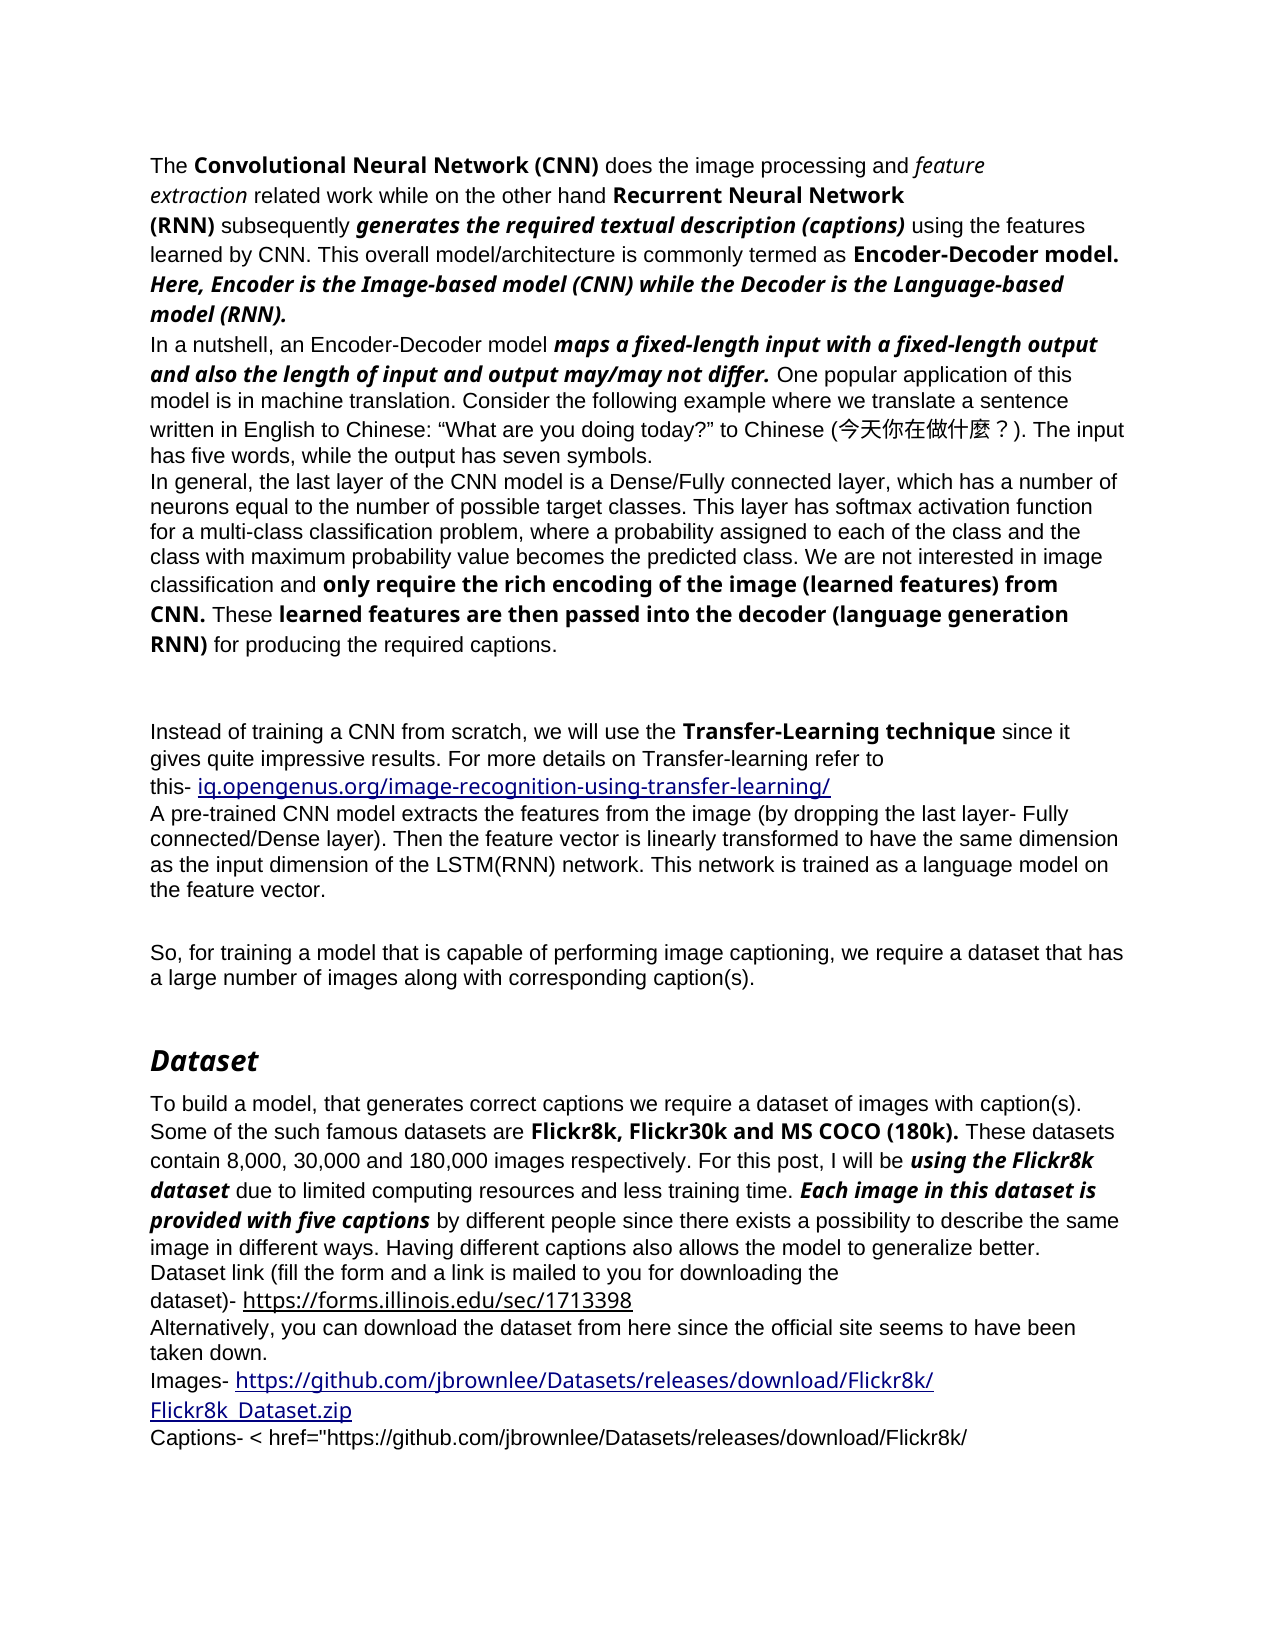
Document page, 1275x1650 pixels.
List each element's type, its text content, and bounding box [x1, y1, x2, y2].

text Instead of training a CNN from scratch, we will use the Transfer-Learning technique since it gives quite impressive results. For more details on Transfer-learning refer to this- iq.opengenus.org/image-recognition-using-transfer-learning/ [150, 716, 1125, 801]
text In a nutshell, an Encoder-Decoder model maps a fixed-length input with a fixed-length output and also the length of input and output may/may not differ. One popular application of this model is in machine translation. Consider the following example where we translate a sentence written in English to Chinese: “What are you doing today?” to Chinese (今天你在做什麼？). The input has five words, while the output has seven symbols. [150, 329, 1125, 468]
text In general, the last layer of the CNN model is a Dense/Fully connected layer, which has a number of neurons equal to the number of possible target classes. This layer has softmax activation function for a multi-class classification problem, where a probability assigned to each of the class and the class with maximum probability value becomes the predicted class. We are not interested in image classification and only require the rich encoding of the image (learned features) from CNN. These learned features are then passed into the decoder (language generation RNN) for producing the required captions. [150, 468, 1125, 659]
subtitle Dataset [150, 1040, 1125, 1079]
text To build a model, that generates correct captions we require a dataset of images with caption(s). Some of the such famous datasets are Flickr8k, Flickr30k and MS COCO (180k). These datasets contain 8,000, 30,000 and 180,000 images respectively. For this post, I will be using the Flickr8k dataset due to limited computing resources and less training time. Each image in this dataset is provided with five captions by different people since there exists a possibility to describe the same image in different ways. Having different captions also allows the model to generalize better. Dataset link (fill the form and a link is mailed to you for downloading the dataset)- https://forms.illinois.edu/sec/1713398 [150, 1090, 1125, 1315]
text Here, Encoder is the Image-based model (CNN) while the Decoder is the Language-based model (RNN). [150, 269, 1125, 329]
text Alternatively, you can download the dataset from here since the official site seems to have been taken down. Images- https://github.com/jbrownlee/Datasets/releases/download/Flickr8k/Flickr8k_Dataset.zip Captions- < href="https://github.com/jbrownlee/Datasets/releases/download/Flickr8k/ [150, 1315, 1125, 1450]
text So, for training a model that is capable of performing image captioning, we require a dataset that has a large number of images along with corresponding caption(s). [150, 939, 1125, 990]
text The Convolutional Neural Network (CNN) does the image processing and feature extraction related work while on the other hand Recurrent Neural Network (RNN) subsequently generates the required textual description (captions) using the features learned by CNN. This overall model/architecture is commonly termed as Encoder-Decoder model. [150, 150, 1125, 269]
text A pre-trained CNN model extracts the features from the image (by dropping the last layer- Fully connected/Dense layer). Then the feature vector is linearly transformed to have the same dimension as the input dimension of the LSTM(RNN) network. This network is trained as a language model on the feature vector. [150, 801, 1125, 902]
